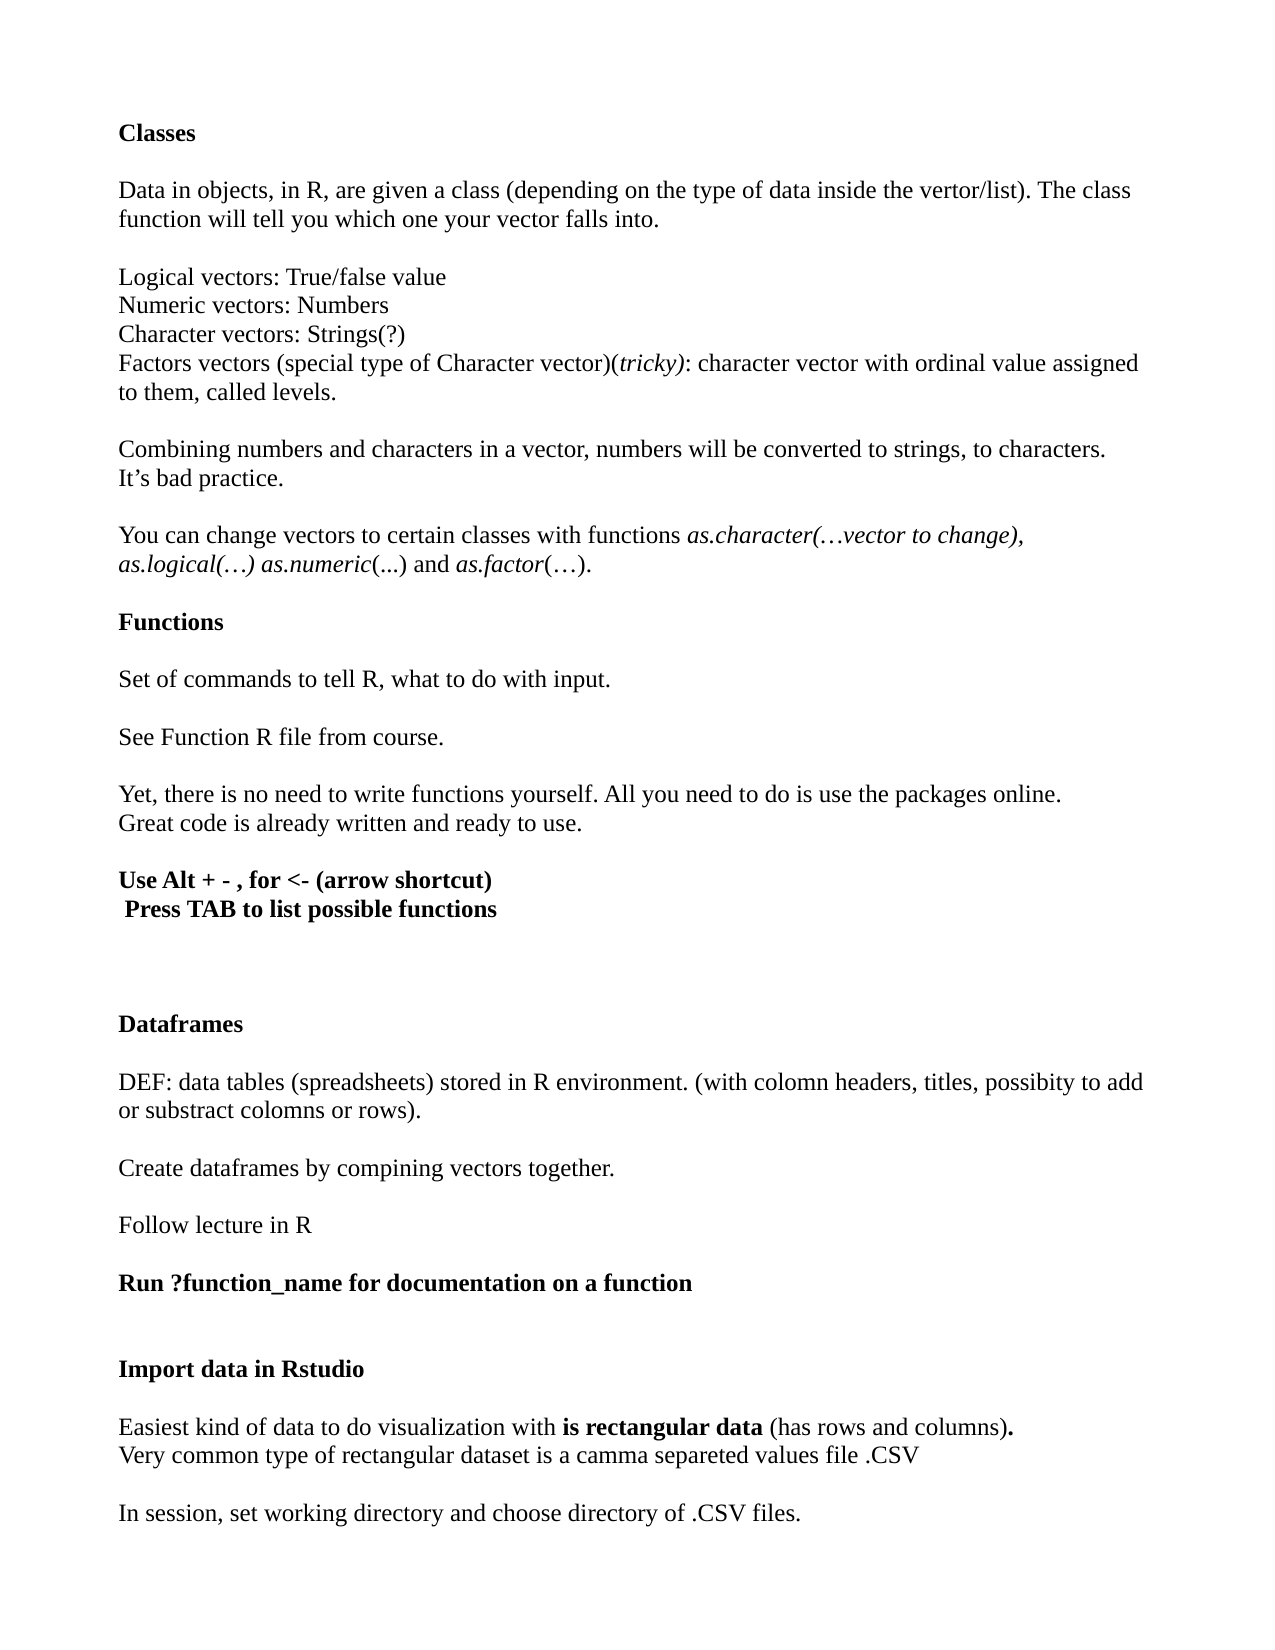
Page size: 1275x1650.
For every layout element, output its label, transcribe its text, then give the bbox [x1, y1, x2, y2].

text Dataframes [118, 1009, 1157, 1038]
text Very common type of rectangular dataset is a camma separeted values file .CSV [118, 1441, 1157, 1469]
text Numeric vectors: Numbers [118, 291, 1157, 319]
text DEF: data tables (spreadsheets) stored in R environment. (with colomn headers, titles, possibity to add or substract colomns or rows). [118, 1067, 1157, 1124]
text Follow lecture in R [118, 1211, 1157, 1239]
text Logical vectors: True/false value [118, 262, 1157, 291]
text Combining numbers and characters in a vector, numbers will be converted to strings, to characters. [118, 434, 1157, 463]
text Character vectors: Strings(?) [118, 319, 1157, 348]
text Use Alt + - , for <- (arrow shortcut) [118, 866, 1157, 894]
text Factors vectors (special type of Character vector)(tricky): character vector with ordinal value assigned to them, called levels. [118, 348, 1157, 406]
text Run ?function_name for documentation on a function [118, 1268, 1157, 1297]
text See Function R file from course. [118, 722, 1157, 751]
text Great code is already written and ready to use. [118, 808, 1157, 837]
text Create dataframes by compining vectors together. [118, 1153, 1157, 1182]
text Classes [118, 118, 1157, 147]
text Easiest kind of data to do visualization with is rectangular data (has rows and columns). [118, 1412, 1157, 1441]
text Data in objects, in R, are given a class (depending on the type of data inside the vertor/list). The class function will tell you which one your vector falls into. [118, 176, 1157, 233]
text Functions [118, 607, 1157, 636]
text Set of commands to tell R, what to do with input. [118, 664, 1157, 693]
text Import data in Rstudio [118, 1354, 1157, 1383]
text You can change vectors to certain classes with functions as.character(…vector to change), as.logical(…) as.numeric(...) and as.factor(…). [118, 521, 1157, 578]
text In session, set working directory and choose directory of .CSV files. [118, 1498, 1157, 1527]
text Yet, there is no need to write functions yourself. All you need to do is use the packages online. [118, 779, 1157, 808]
text Press TAB to list possible functions [118, 894, 1157, 923]
text It’s bad practice. [118, 463, 1157, 492]
